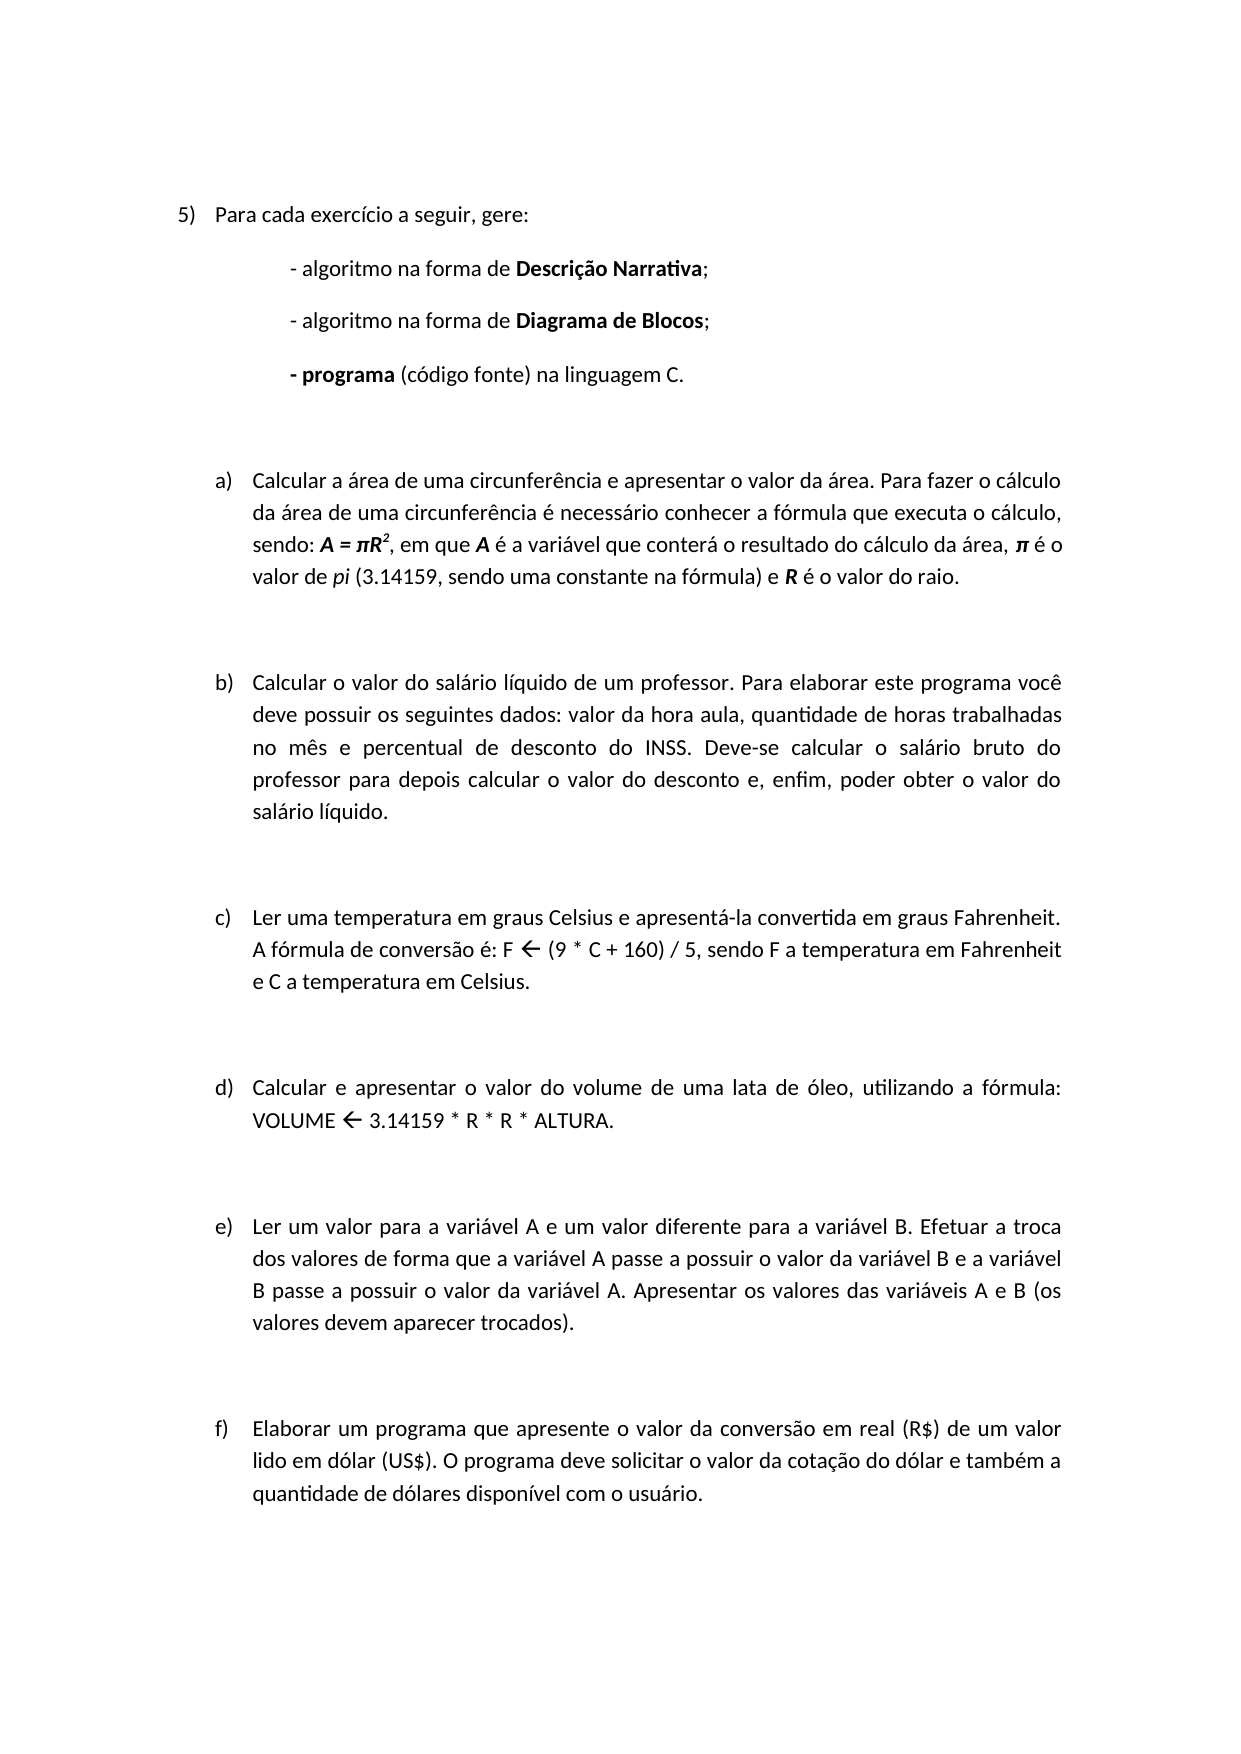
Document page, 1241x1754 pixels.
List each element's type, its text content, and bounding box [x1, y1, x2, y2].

list Calcular a área de uma circunferência e apresentar o valor da área. Para fazer o cálculo da área de uma circunferência é necessário conhecer a fórmula que executa o cálculo, sendo: A = πR2, em que A é a variável que conterá o resultado do cálculo da área, π é o valor de pi (3.14159, sendo uma constante na fórmula) e R é o valor do raio. [215, 466, 1063, 590]
text - programa (código fonte) na linguagem C. [290, 360, 1063, 388]
list Ler um valor para a variável A e um valor diferente para a variável B. Efetuar a troca dos valores de forma que a variável A passe a possuir o valor da variável B e a variável B passe a possuir o valor da variável A. Apresentar os valores das variáveis A e B (os valores devem aparecer trocados). [215, 1212, 1063, 1336]
list Elaborar um programa que apresente o valor da conversão em real (R$) de um valor lido em dólar (US$). O programa deve solicitar o valor da cotação do dólar e também a quantidade de dólares disponível com o usuário. [215, 1414, 1063, 1507]
list Para cada exercício a seguir, gere: [177, 201, 1063, 229]
text - algoritmo na forma de Descrição Narrativa; [290, 254, 1063, 282]
list Ler uma temperatura em graus Celsius e apresentá-la convertida em graus Fahrenheit. A fórmula de conversão é: F  (9 * C + 160) / 5, sendo F a temperatura em Fahrenheit e C a temperatura em Celsius. [215, 903, 1063, 996]
text - algoritmo na forma de Diagrama de Blocos; [290, 307, 1063, 335]
list Calcular e apresentar o valor do volume de uma lata de óleo, utilizando a fórmula: VOLUME  3.14159 * R * R * ALTURA. [215, 1073, 1063, 1134]
list Calcular o valor do salário líquido de um professor. Para elaborar este programa você deve possuir os seguintes dados: valor da hora aula, quantidade de horas trabalhadas no mês e percentual de desconto do INSS. Deve-se calcular o salário bruto do professor para depois calcular o valor do desconto e, enfim, poder obter o valor do salário líquido. [215, 668, 1063, 825]
